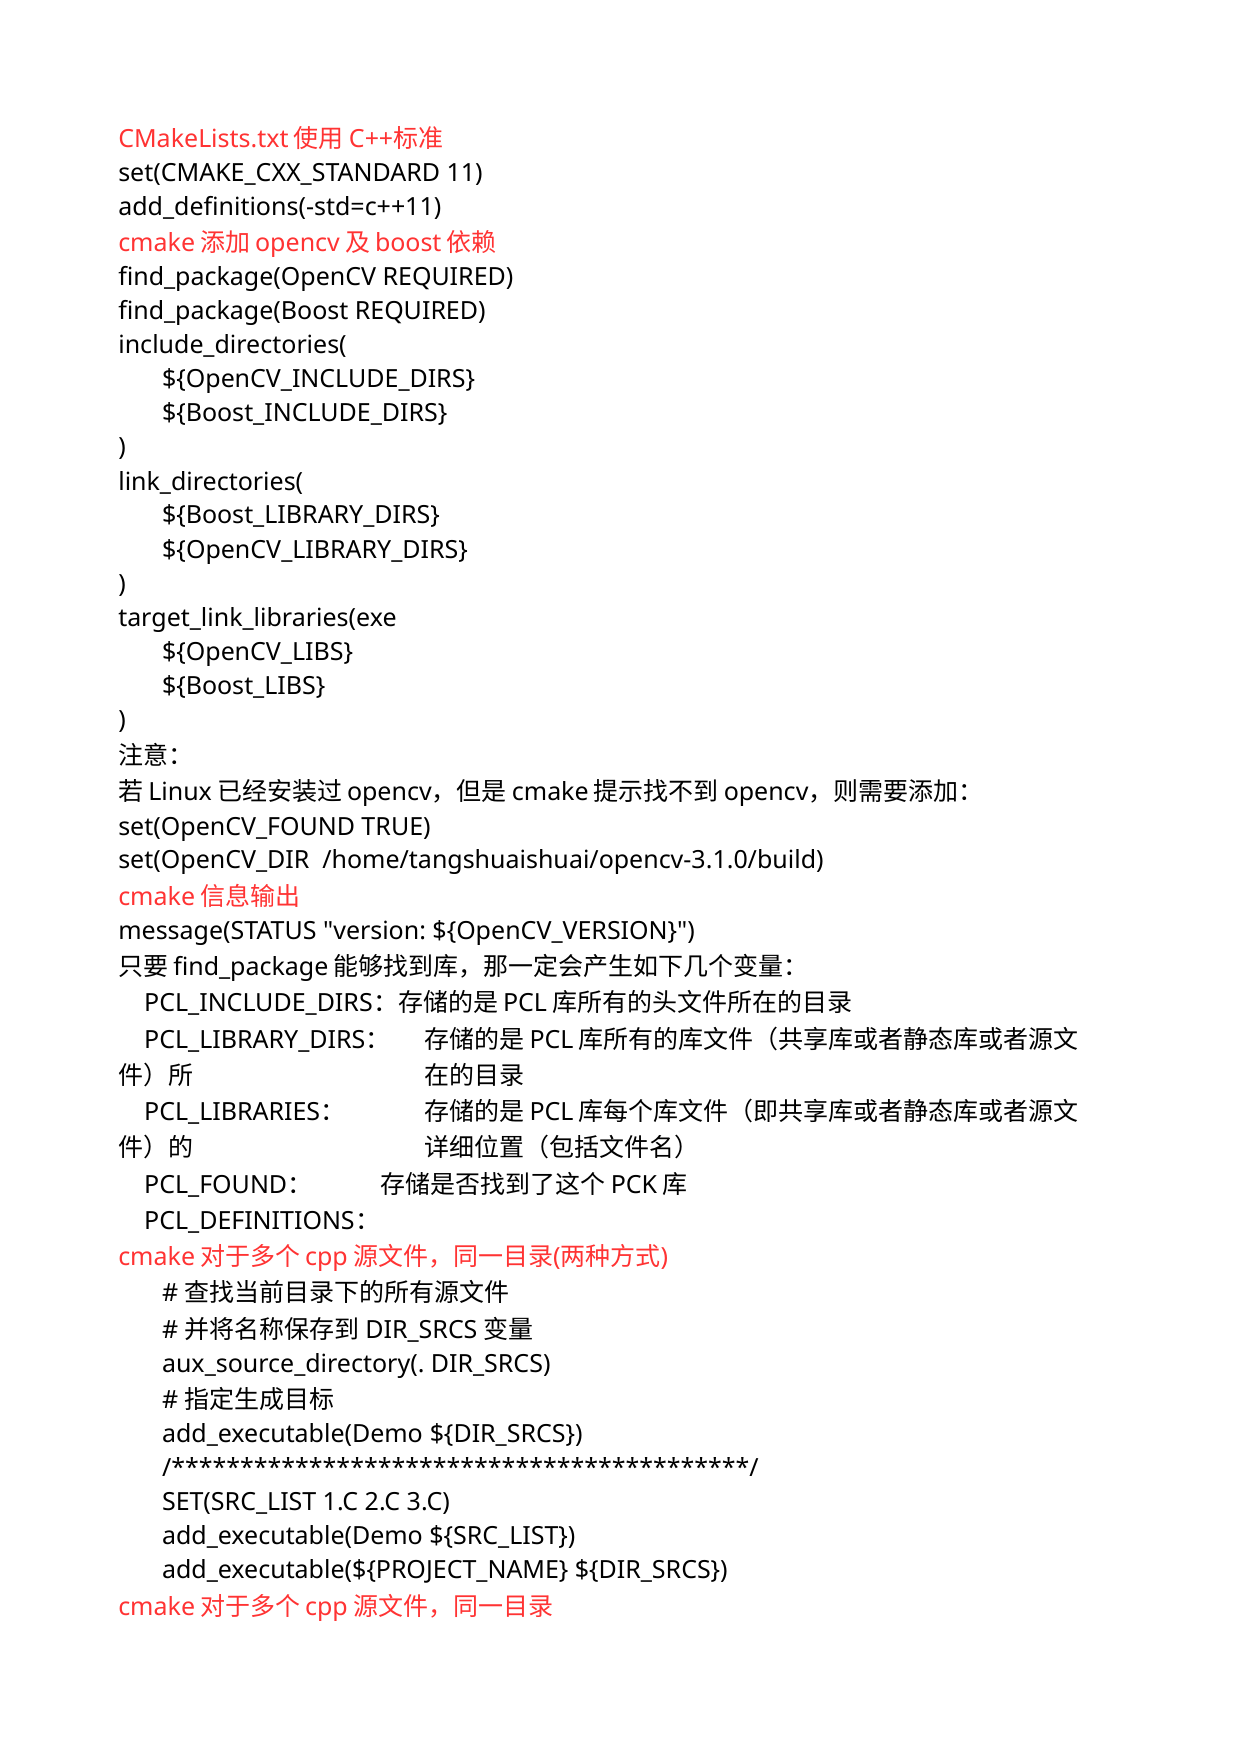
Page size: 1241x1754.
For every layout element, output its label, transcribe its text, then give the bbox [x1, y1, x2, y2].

text target_link_libraries(exe [118, 599, 1122, 633]
text # 指定生成目标 [118, 1379, 1122, 1416]
text # 并将名称保存到 DIR_SRCS 变量 [118, 1309, 1122, 1345]
text ${Boost_INCLUDE_DIRS} [118, 395, 1122, 429]
text SET(SRC_LIST 1.C 2.C 3.C) [118, 1484, 1122, 1518]
text ) [118, 565, 1122, 599]
text cmake对于多个cpp源文件，同一目录 [118, 1586, 1122, 1622]
text ${Boost_LIBS} [118, 667, 1122, 702]
text add_executable(Demo ${SRC_LIST}) [118, 1518, 1122, 1552]
text PCL_DEFINITIONS： [118, 1200, 1122, 1237]
text 若Linux已经安装过opencv，但是cmake提示找不到opencv，则需要添加： [118, 772, 1122, 808]
text ${Boost_LIBRARY_DIRS} [118, 497, 1122, 531]
text cmake信息输出 [118, 876, 1122, 912]
text ) [118, 429, 1122, 463]
text add_executable(${PROJECT_NAME} ${DIR_SRCS}) [118, 1552, 1122, 1586]
text 只要find_package能够找到库，那一定会产生如下几个变量： [118, 947, 1122, 983]
text aux_source_directory(. DIR_SRCS) [118, 1345, 1122, 1379]
text find_package(OpenCV REQUIRED) [118, 259, 1122, 293]
text /******************************************/ [118, 1450, 1122, 1484]
text PCL_FOUND： 存储是否找到了这个PCK库 [118, 1164, 1122, 1200]
text link_directories( [118, 463, 1122, 497]
text include_directories( [118, 327, 1122, 361]
text set(CMAKE_CXX_STANDARD 11) [118, 154, 1122, 188]
text set(OpenCV_DIR /home/tangshuaishuai/opencv-3.1.0/build) [118, 842, 1122, 876]
text message(STATUS "version: ${OpenCV_VERSION}") [118, 912, 1122, 947]
text PCL_INCLUDE_DIRS：存储的是PCL库所有的头文件所在的目录 [118, 983, 1122, 1019]
text cmake添加opencv及boost依赖 [118, 222, 1122, 259]
text set(OpenCV_FOUND TRUE) [118, 808, 1122, 842]
text find_package(Boost REQUIRED) [118, 293, 1122, 327]
text PCL_LIBRARY_DIRS： 存储的是PCL库所有的库文件（共享库或者静态库或者源文件）所 在的目录 [118, 1019, 1122, 1092]
text add_definitions(-std=c++11) [118, 188, 1122, 222]
text ${OpenCV_LIBS} [118, 633, 1122, 667]
text PCL_LIBRARIES： 存储的是PCL库每个库文件（即共享库或者静态库或者源文件）的 详细位置（包括文件名） [118, 1092, 1122, 1164]
text add_executable(Demo ${DIR_SRCS}) [118, 1416, 1122, 1450]
text ${OpenCV_LIBRARY_DIRS} [118, 531, 1122, 565]
text CMakeLists.txt使用C++标准 [118, 118, 1122, 154]
text # 查找当前目录下的所有源文件 [118, 1273, 1122, 1309]
text ) [118, 702, 1122, 736]
text cmake对于多个cpp源文件，同一目录(两种方式) [118, 1237, 1122, 1273]
text 注意： [118, 736, 1122, 772]
text ${OpenCV_INCLUDE_DIRS} [118, 361, 1122, 395]
